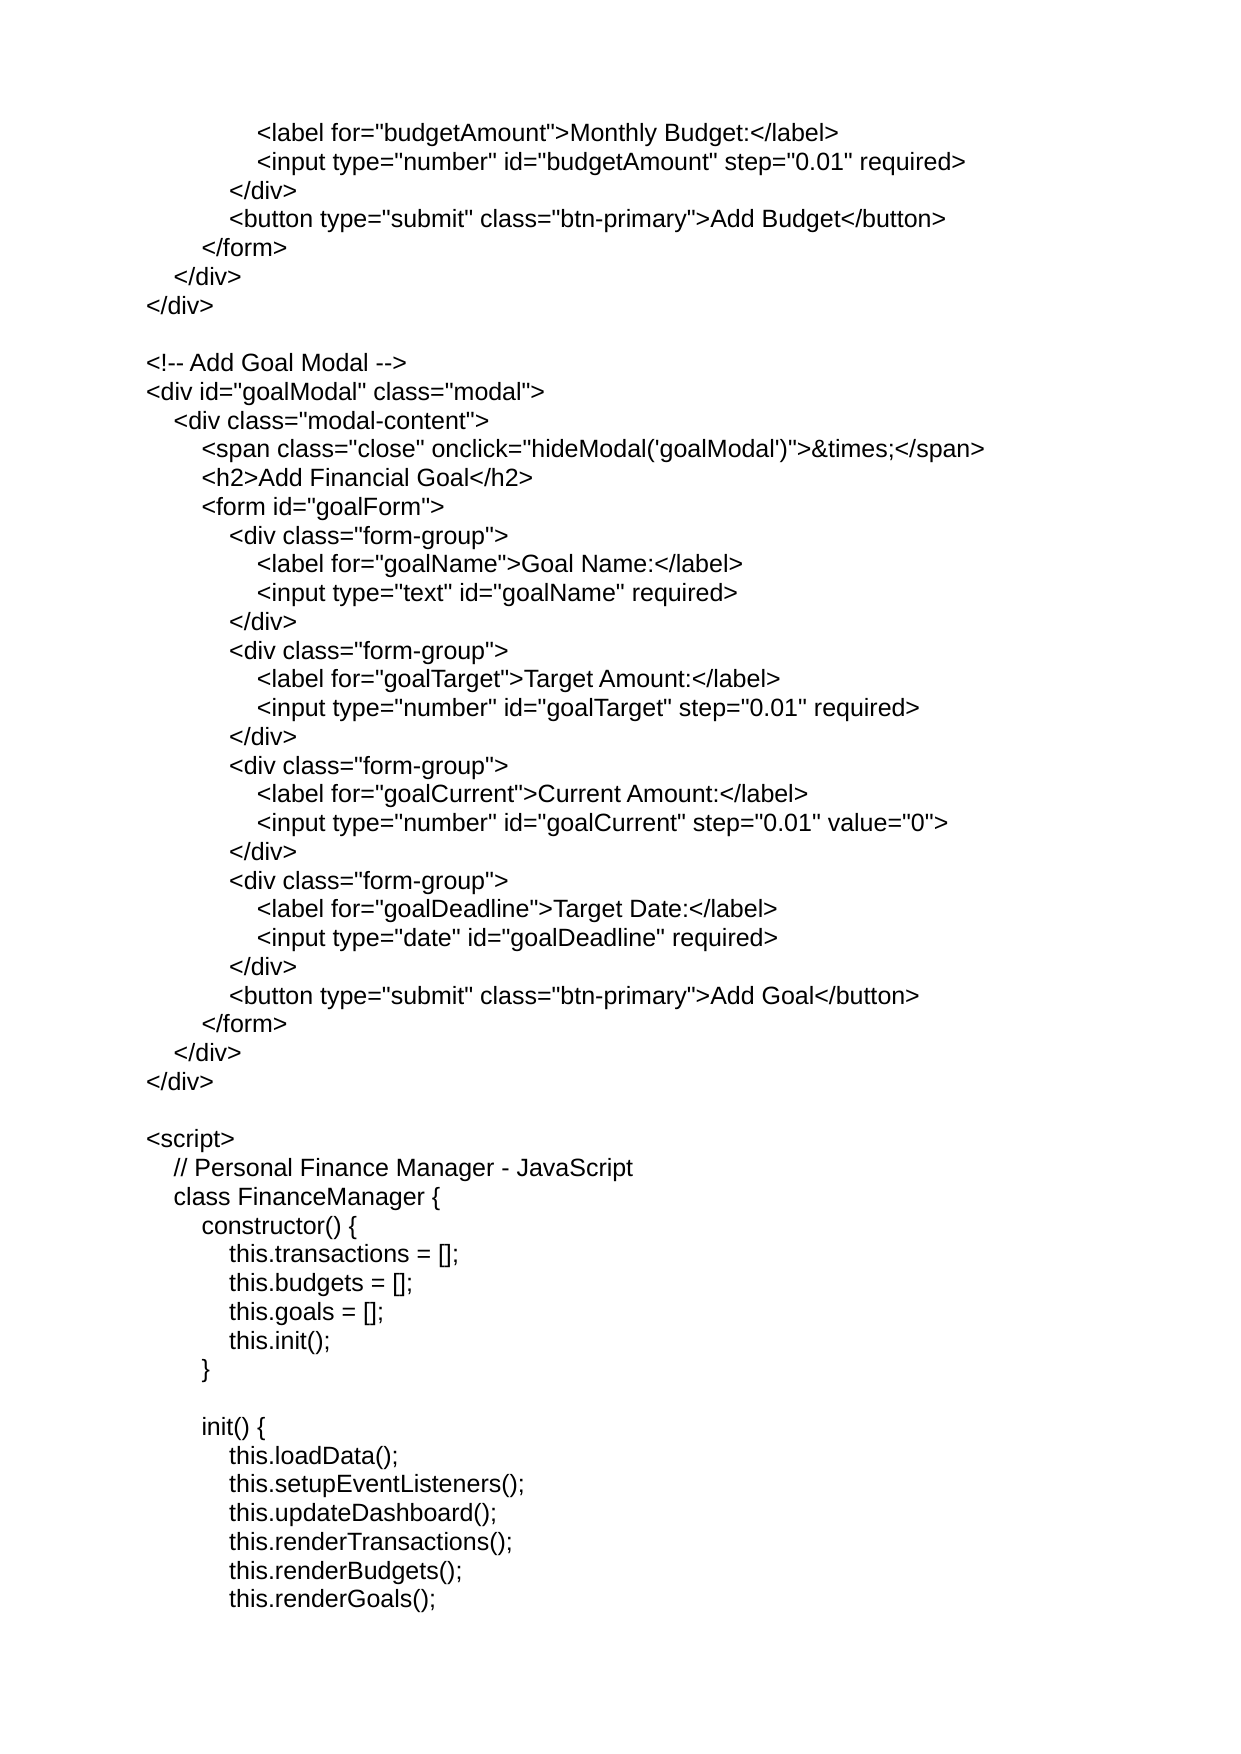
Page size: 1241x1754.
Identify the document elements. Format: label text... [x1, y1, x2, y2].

text </form> [118, 1009, 1122, 1038]
text <div id="goalModal" class="modal"> [118, 377, 1122, 406]
text <h2>Add Financial Goal</h2> [118, 463, 1122, 492]
text <span class="close" onclick="hideModal('goalModal')">&times;</span> [118, 434, 1122, 463]
text </form> [118, 233, 1122, 262]
text <label for="budgetAmount">Monthly Budget:</label> [118, 118, 1122, 147]
text this.renderBudgets(); [118, 1556, 1122, 1584]
text <label for="goalDeadline">Target Date:</label> [118, 894, 1122, 923]
text </div> [118, 722, 1122, 751]
text <input type="number" id="goalCurrent" step="0.01" value="0"> [118, 808, 1122, 837]
text <div class="modal-content"> [118, 406, 1122, 434]
text this.updateDashboard(); [118, 1498, 1122, 1527]
text this.goals = []; [118, 1297, 1122, 1326]
text </div> [118, 607, 1122, 636]
text <label for="goalName">Goal Name:</label> [118, 549, 1122, 578]
text <label for="goalCurrent">Current Amount:</label> [118, 779, 1122, 808]
text <button type="submit" class="btn-primary">Add Budget</button> [118, 204, 1122, 233]
text this.transactions = []; [118, 1239, 1122, 1268]
text <div class="form-group"> [118, 751, 1122, 779]
text this.budgets = []; [118, 1268, 1122, 1297]
text </div> [118, 1038, 1122, 1067]
text constructor() { [118, 1211, 1122, 1239]
text </div> [118, 837, 1122, 866]
text <script> [118, 1124, 1122, 1153]
text <form id="goalForm"> [118, 492, 1122, 521]
text <!-- Add Goal Modal --> [118, 348, 1122, 377]
text <div class="form-group"> [118, 636, 1122, 664]
text this.setupEventListeners(); [118, 1469, 1122, 1498]
text // Personal Finance Manager - JavaScript [118, 1153, 1122, 1182]
text this.loadData(); [118, 1441, 1122, 1469]
text init() { [118, 1412, 1122, 1441]
text <input type="date" id="goalDeadline" required> [118, 923, 1122, 952]
text this.renderTransactions(); [118, 1527, 1122, 1556]
text <div class="form-group"> [118, 521, 1122, 549]
text this.init(); [118, 1326, 1122, 1354]
text </div> [118, 1067, 1122, 1096]
text </div> [118, 176, 1122, 204]
text this.renderGoals(); [118, 1584, 1122, 1613]
text </div> [118, 952, 1122, 981]
text <input type="number" id="goalTarget" step="0.01" required> [118, 693, 1122, 722]
text <input type="text" id="goalName" required> [118, 578, 1122, 607]
text class FinanceManager { [118, 1182, 1122, 1211]
text <input type="number" id="budgetAmount" step="0.01" required> [118, 147, 1122, 176]
text </div> [118, 291, 1122, 319]
text <label for="goalTarget">Target Amount:</label> [118, 664, 1122, 693]
text </div> [118, 262, 1122, 291]
text <div class="form-group"> [118, 866, 1122, 894]
text <button type="submit" class="btn-primary">Add Goal</button> [118, 981, 1122, 1009]
text } [118, 1354, 1122, 1383]
